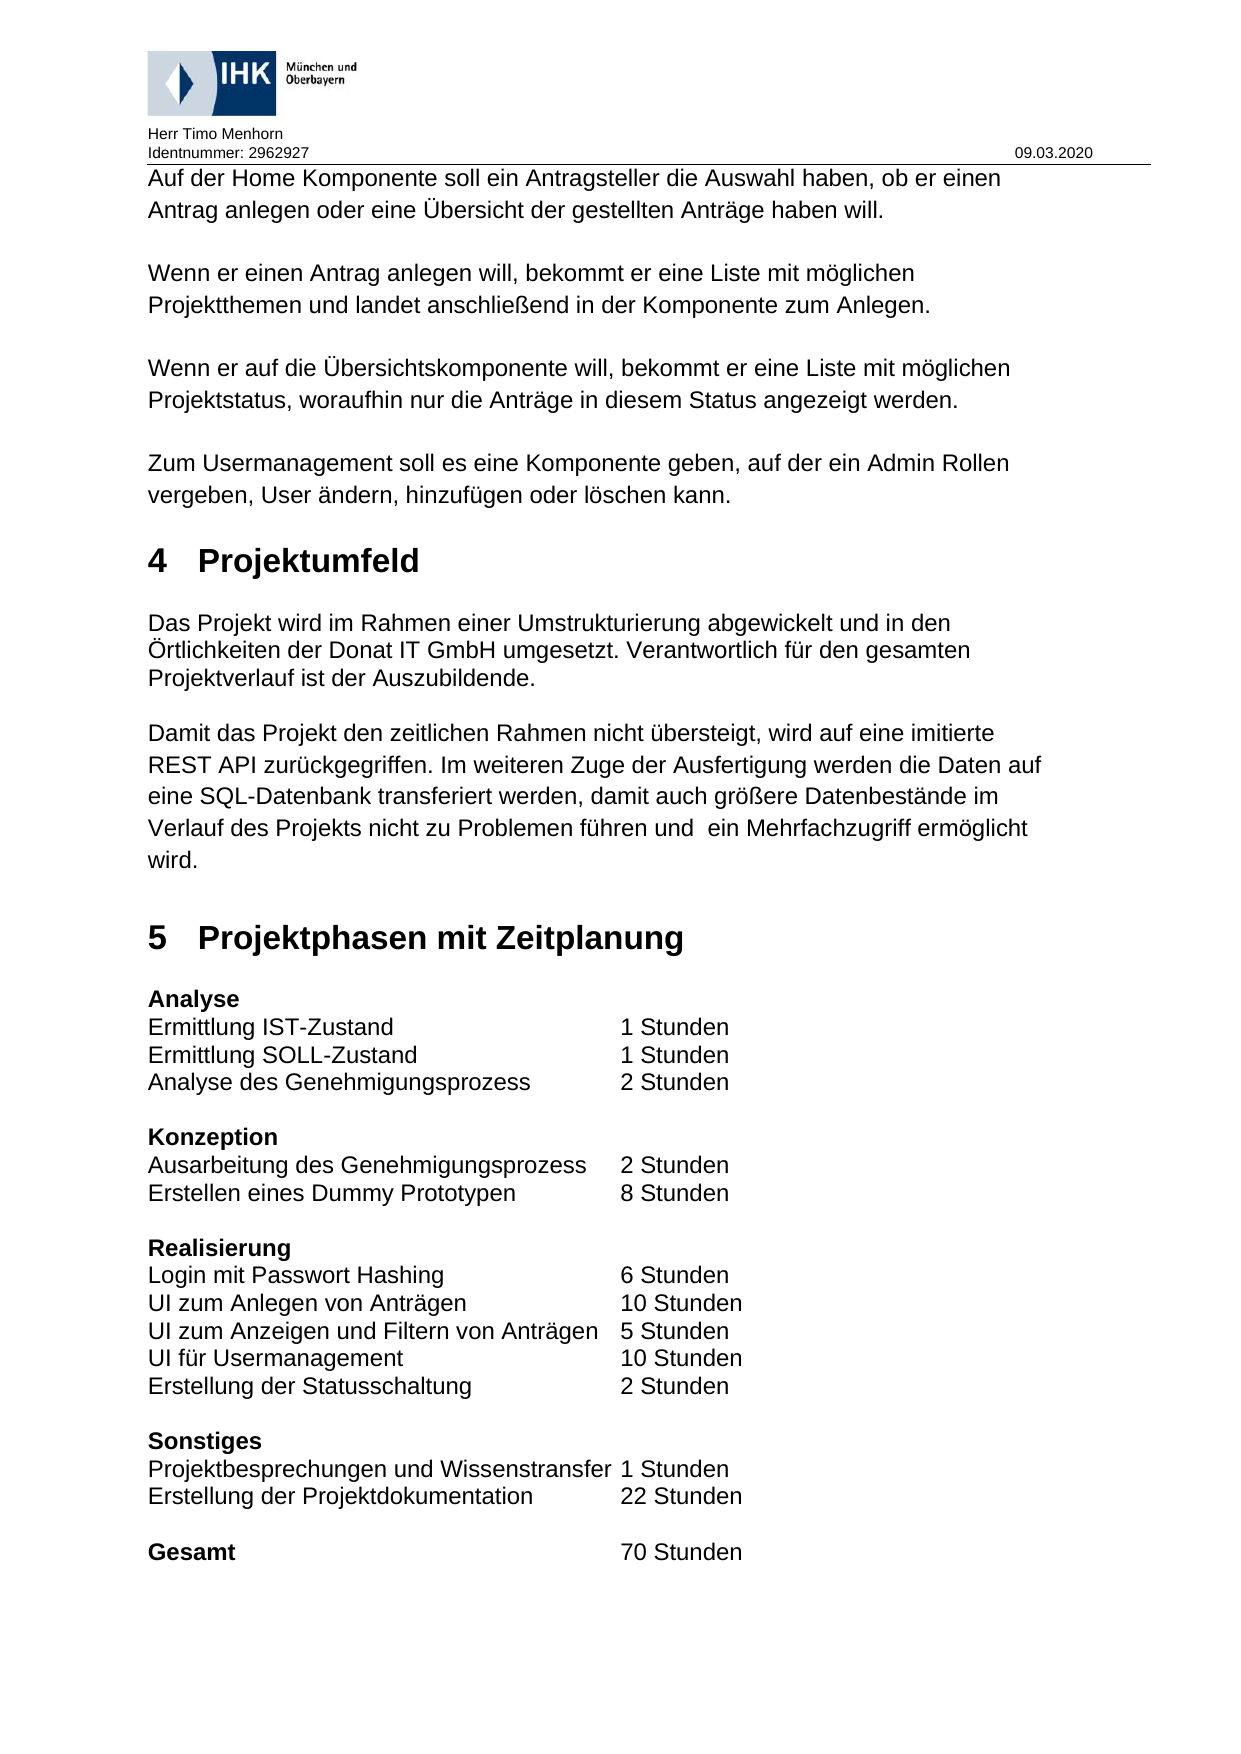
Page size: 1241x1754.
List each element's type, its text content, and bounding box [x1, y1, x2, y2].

text 4 Projektumfeld [148, 540, 1093, 580]
text Gesamt 70 Stunden [148, 1537, 1093, 1565]
text Damit das Projekt den zeitlichen Rahmen nicht übersteigt, wird auf eine imitierte REST API zurückgegriffen. Im weiteren Zuge der Ausfertigung werden die Daten auf eine SQL-Datenbank transferiert werden, damit auch größere Datenbestände im Verlauf des Projekts nicht zu Problemen führen und ein Mehrfachzugriff ermöglicht wird. [148, 719, 1063, 873]
text Sonstiges [148, 1427, 1093, 1454]
text UI zum Anzeigen und Filtern von Anträgen 5 Stunden [148, 1317, 1093, 1344]
text Wenn er einen Antrag anlegen will, bekommt er eine Liste mit möglichen Projektthemen und landet anschließend in der Komponente zum Anlegen. [148, 259, 1063, 318]
text Erstellung der Projektdokumentation 22 Stunden [148, 1482, 1093, 1510]
text Realisierung [148, 1234, 1093, 1261]
text Ausarbeitung des Genehmigungsprozess 2 Stunden [148, 1151, 1093, 1178]
text Wenn er auf die Übersichtskomponente will, bekommt er eine Liste mit möglichen Projektstatus, woraufhin nur die Anträge in diesem Status angezeigt werden. [148, 354, 1063, 413]
text UI zum Anlegen von Anträgen 10 Stunden [148, 1289, 1093, 1317]
text Auf der Home Komponente soll ein Antragsteller die Auswahl haben, ob er einen Antrag anlegen oder eine Übersicht der gestellten Anträge haben will. [148, 165, 1063, 223]
text Das Projekt wird im Rahmen einer Umstrukturierung abgewickelt und in den Örtlichkeiten der Donat IT GmbH umgesetzt. Verantwortlich für den gesamten Projektverlauf ist der Auszubildende. [148, 608, 1061, 691]
text Ermittlung IST-Zustand 1 Stunden [148, 1013, 1093, 1041]
text Analyse des Genehmigungsprozess 2 Stunden [148, 1068, 1093, 1096]
text Konzeption [148, 1123, 1093, 1151]
text Ermittlung SOLL-Zustand 1 Stunden [148, 1041, 1093, 1068]
text UI für Usermanagement 10 Stunden [148, 1344, 1093, 1372]
text Analyse [148, 985, 1093, 1013]
text Erstellung der Statusschaltung 2 Stunden [148, 1372, 1093, 1399]
text Zum Usermanagement soll es eine Komponente geben, auf der ein Admin Rollen vergeben, User ändern, hinzufügen oder löschen kann. [148, 449, 1063, 508]
text Login mit Passwort Hashing 6 Stunden [148, 1261, 1093, 1289]
text 5 Projektphasen mit Zeitplanung [148, 917, 1093, 956]
text Erstellen eines Dummy Prototypen 8 Stunden [148, 1178, 1093, 1206]
text Projektbesprechungen und Wissenstransfer 1 Stunden [148, 1454, 1093, 1482]
